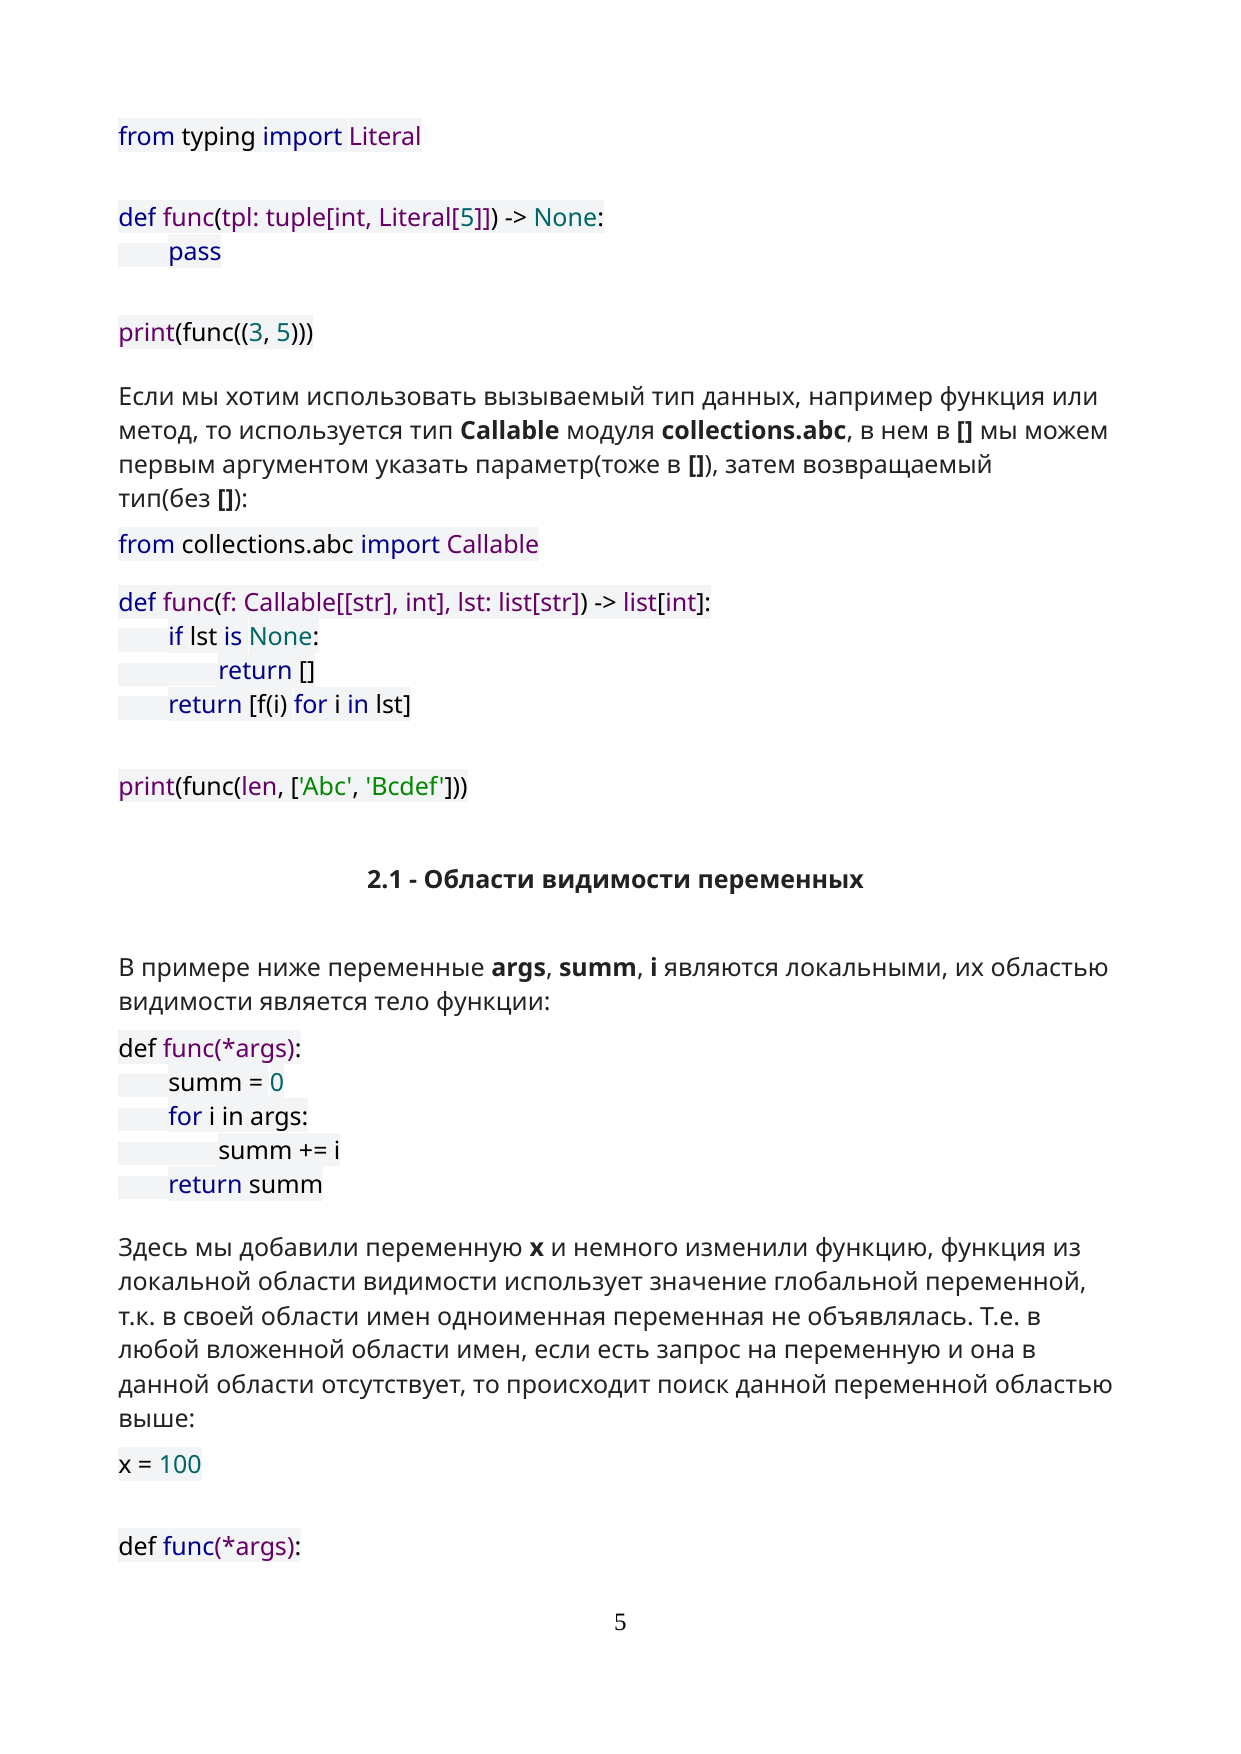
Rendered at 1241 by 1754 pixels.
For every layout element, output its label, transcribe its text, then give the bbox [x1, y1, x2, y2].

text if lst is None: [118, 619, 1122, 653]
text pass [118, 233, 1122, 268]
text print(func(len, ['Abc', 'Bcdef'])) [118, 768, 1122, 802]
text summ = 0 [118, 1064, 1122, 1098]
text def func(f: Callable[[str], int], lst: list[str]) -> list[int]: [118, 585, 1122, 619]
text return [f(i) for i in lst] [118, 687, 1122, 721]
text def func(*args): [118, 1030, 1122, 1064]
text for i in args: [118, 1098, 1122, 1132]
text В примере ниже переменные args, summ, i являются локальными, их областью видимости является тело функции: [118, 949, 1122, 1018]
text x = 100 [118, 1447, 1122, 1481]
text Если мы хотим использовать вызываемый тип данных, например функция или метод, то используется тип Callable модуля collections.abc, в нем в [] мы можем первым аргументом указать параметр(тоже в []), затем возвращаемый тип(без []): [118, 378, 1122, 515]
subtitle 2.1 - Области видимости переменных [118, 857, 1122, 896]
text from collections.abc import Callable [118, 527, 1122, 561]
text return summ [118, 1166, 1122, 1201]
text print(func((3, 5))) [118, 315, 1122, 349]
text def func(*args): [118, 1528, 1122, 1562]
text summ += i [118, 1132, 1122, 1166]
text from typing import Literal [118, 118, 1122, 152]
text def func(tpl: tuple[int, Literal[5]]) -> None: [118, 199, 1122, 233]
text Здесь мы добавили переменную x и немного изменили функцию, функция из локальной области видимости использует значение глобальной переменной, т.к. в своей области имен одноименная переменная не объявлялась. Т.е. в любой вложенной области имен, если есть запрос на переменную и она в данной области отсутствует, то происходит поиск данной переменной областью выше: [118, 1230, 1122, 1434]
text return [] [118, 653, 1122, 687]
